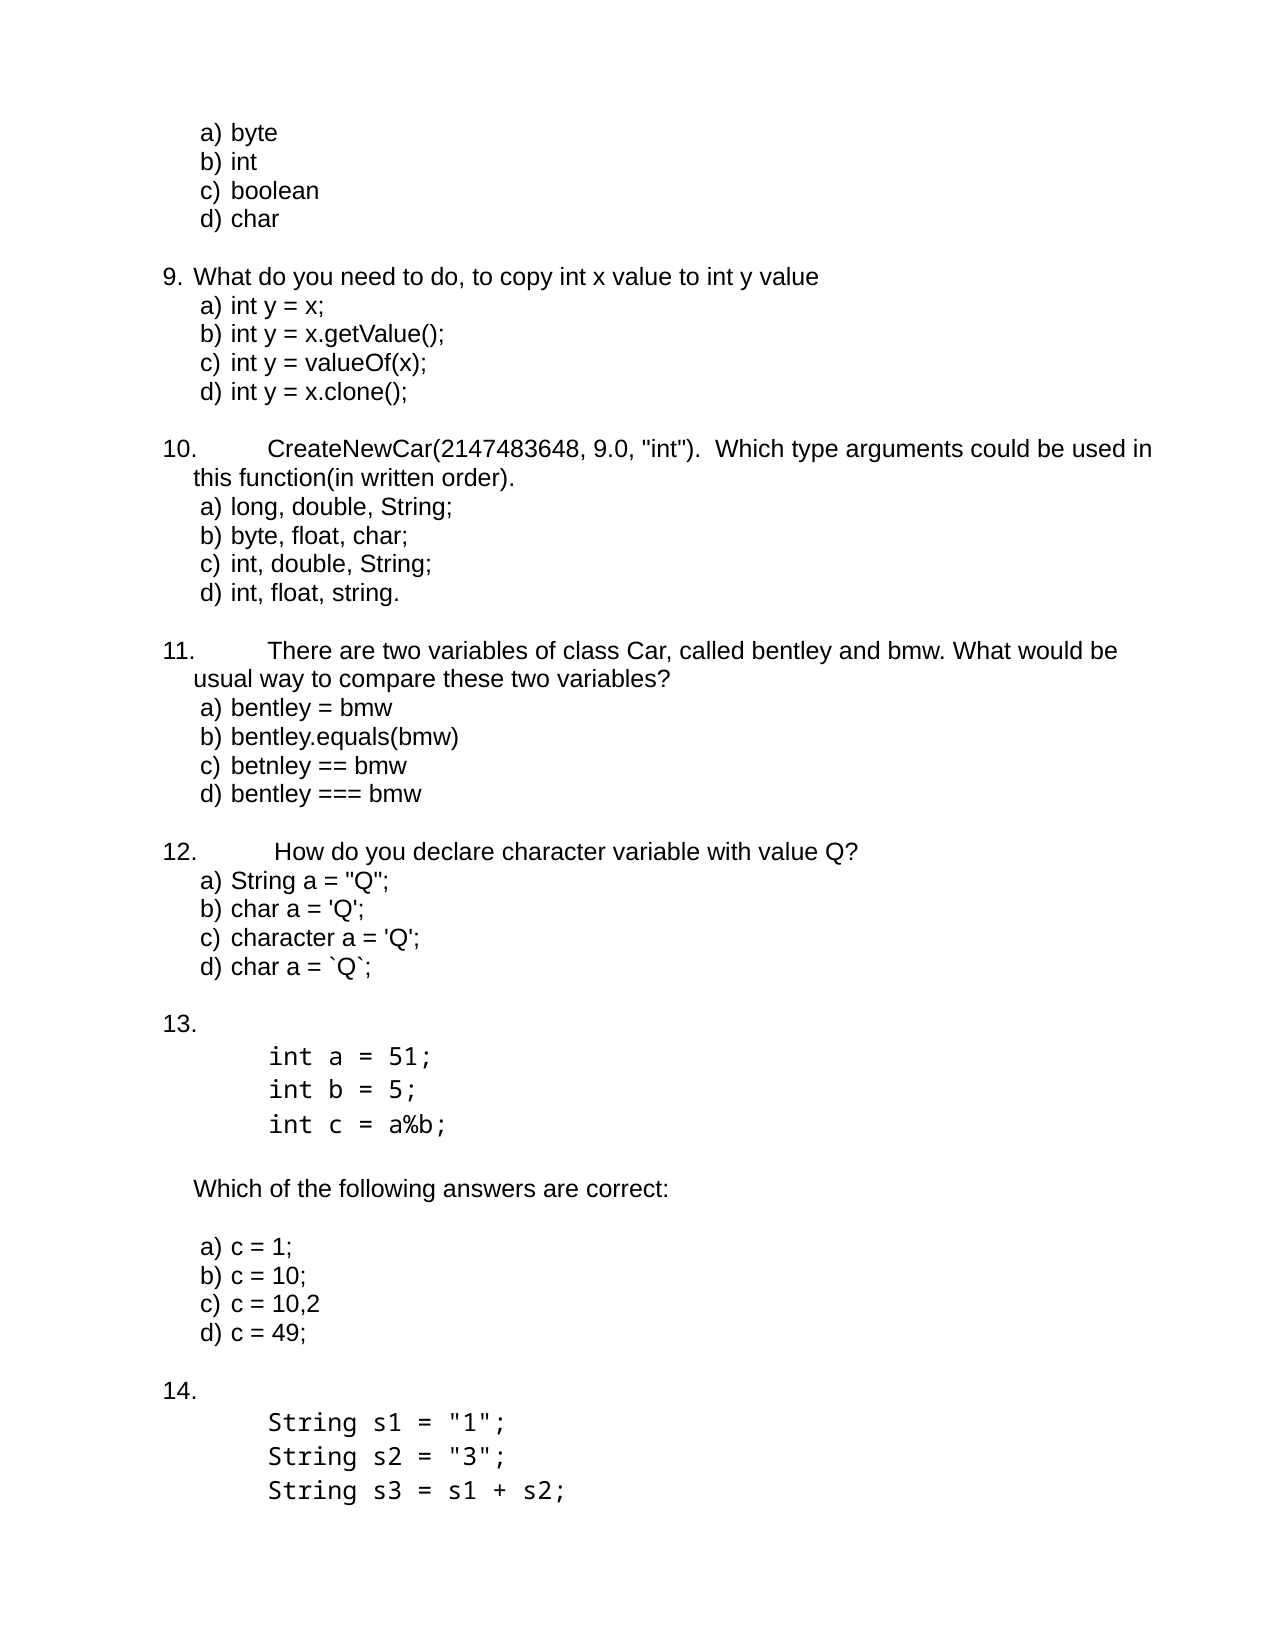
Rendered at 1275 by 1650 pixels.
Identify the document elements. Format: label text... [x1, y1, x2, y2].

list int y = x; [193, 291, 1157, 319]
list There are two variables of class Car, called bentley and bmw. What would be usual way to compare these two variables? [156, 636, 1157, 693]
list int, double, String; [193, 549, 1157, 578]
list How do you declare character variable with value Q? [156, 837, 1157, 866]
list int y = x.clone(); [193, 377, 1157, 406]
list CreateNewCar(2147483648, 9.0, "int"). Which type arguments could be used in this function(in written order). [156, 434, 1157, 492]
list int y = valueOf(x); [193, 348, 1157, 377]
list int b = 5; [156, 1072, 1157, 1106]
list char a = `Q`; [193, 952, 1157, 981]
list String a = "Q"; [193, 866, 1157, 894]
list c = 49; [193, 1318, 1157, 1347]
list Which of the following answers are correct: [156, 1174, 1157, 1203]
list betnley == bmw [193, 751, 1157, 779]
list bentley.equals(bmw) [193, 722, 1157, 751]
list boolean [193, 176, 1157, 204]
list c = 1; [193, 1232, 1157, 1261]
list int [193, 147, 1157, 176]
list c = 10; [193, 1261, 1157, 1289]
list char [193, 204, 1157, 233]
list int c = a%b; [156, 1106, 1157, 1140]
list int a = 51; [156, 1038, 1157, 1072]
list byte, float, char; [193, 521, 1157, 549]
list String s1 = "1"; [156, 1404, 1157, 1438]
list character a = 'Q'; [193, 923, 1157, 952]
list byte [193, 118, 1157, 147]
list What do you need to do, to copy int x value to int y value [156, 262, 1157, 291]
list long, double, String; [193, 492, 1157, 521]
list bentley = bmw [193, 693, 1157, 722]
list int y = x.getValue(); [193, 319, 1157, 348]
list String s2 = "3"; [156, 1438, 1157, 1472]
list String s3 = s1 + s2; [156, 1472, 1157, 1507]
list int, float, string. [193, 578, 1157, 607]
list char a = 'Q'; [193, 894, 1157, 923]
list c = 10,2 [193, 1289, 1157, 1318]
list bentley === bmw [193, 779, 1157, 808]
